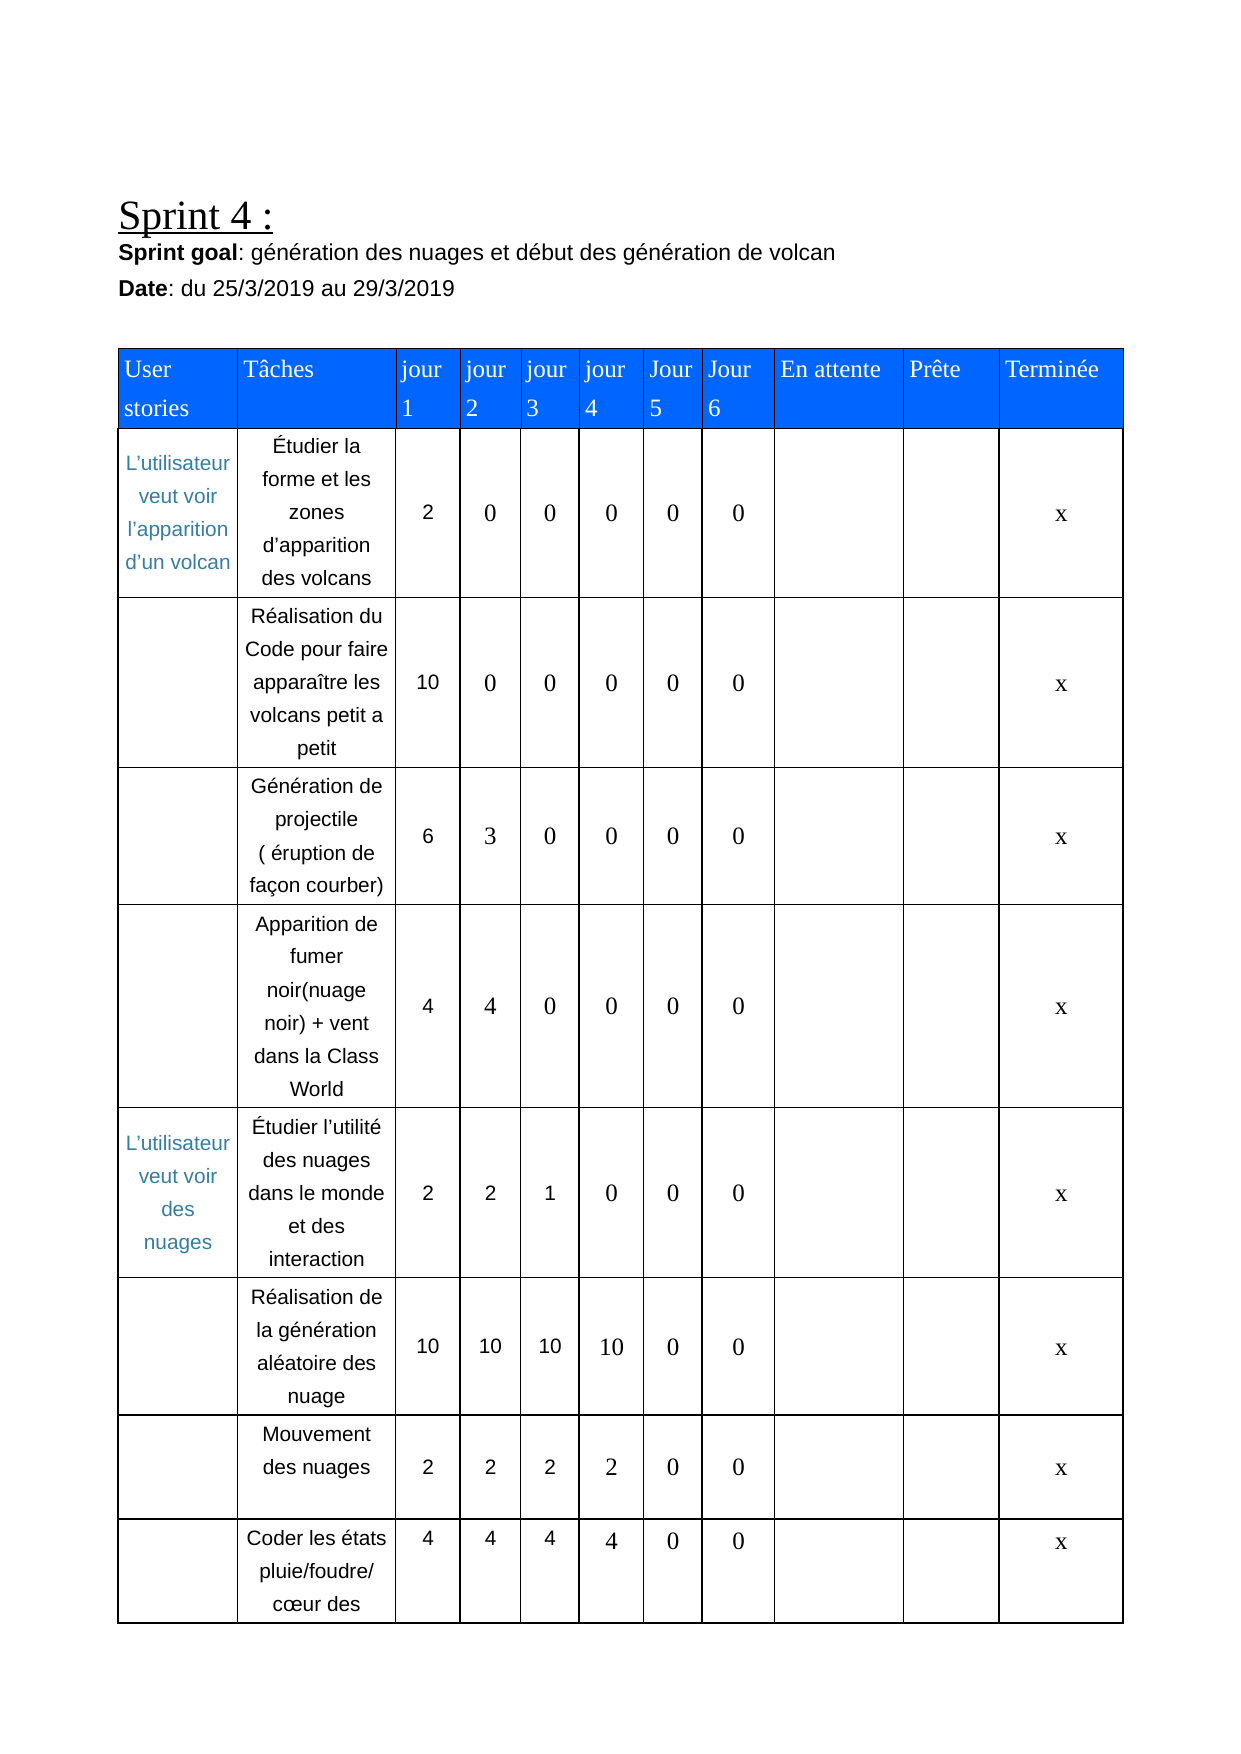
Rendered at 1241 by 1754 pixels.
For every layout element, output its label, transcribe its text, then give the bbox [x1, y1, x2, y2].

table_cell [775, 1278, 903, 1414]
text Sprint 4 : [118, 191, 1122, 239]
table_cell [904, 1520, 998, 1622]
table_cell x [1000, 1520, 1122, 1622]
table_header Prête [904, 349, 999, 428]
table_cell [904, 1108, 998, 1277]
table_cell 10 [461, 1278, 520, 1414]
table_cell x [1000, 598, 1122, 766]
table_cell 0 [703, 905, 774, 1107]
table_cell 0 [644, 905, 701, 1107]
table_cell 6 [396, 768, 459, 903]
table_cell 2 [461, 1108, 520, 1277]
table_cell 2 [396, 1108, 459, 1277]
table_cell L’utilisateur veut voir des nuages [119, 1108, 237, 1277]
table_cell 0 [580, 1108, 643, 1277]
table_cell 0 [580, 768, 643, 903]
table_cell 0 [521, 905, 578, 1107]
table_cell 4 [461, 1520, 520, 1622]
table_cell 0 [703, 1416, 774, 1518]
table_cell [904, 429, 998, 596]
table_cell 4 [580, 1520, 643, 1622]
table_cell x [1000, 1278, 1122, 1414]
table_cell 10 [396, 598, 459, 766]
table_cell 10 [580, 1278, 643, 1414]
table_header Jour 6 [703, 349, 774, 428]
table_cell 0 [703, 1278, 774, 1414]
table_cell [904, 598, 998, 766]
table_cell [119, 768, 237, 903]
table_cell [775, 905, 903, 1107]
table_header jour 2 [461, 349, 521, 428]
table_cell 10 [396, 1278, 459, 1414]
table_cell 0 [703, 429, 774, 596]
table_cell 0 [644, 429, 701, 596]
table_cell 2 [396, 429, 459, 596]
table_cell 0 [644, 1278, 701, 1414]
table_cell 0 [461, 598, 520, 766]
table_cell 4 [396, 1520, 459, 1622]
table_cell [904, 768, 998, 903]
table_cell Coder les états pluie/foudre/ cœur des [238, 1520, 395, 1622]
table_cell [775, 429, 903, 596]
table_cell [119, 1520, 237, 1622]
table_header jour 4 [580, 349, 643, 428]
table_cell 0 [644, 1520, 701, 1622]
table_cell 0 [703, 1108, 774, 1277]
table_header Tâches [238, 349, 396, 428]
table_cell x [1000, 1108, 1122, 1277]
table_cell [775, 1520, 903, 1622]
table_cell Étudier l’utilité des nuages dans le monde et des interaction [238, 1108, 395, 1277]
table_cell [775, 1108, 903, 1277]
table_cell 0 [521, 429, 578, 596]
table_cell Réalisation de la génération aléatoire des nuage [238, 1278, 395, 1414]
table_cell 0 [703, 598, 774, 766]
table_header Jour 5 [644, 349, 702, 428]
table_cell 0 [580, 429, 643, 596]
table_header jour 1 [397, 349, 460, 428]
table_cell Mouvement des nuages [238, 1416, 395, 1518]
table_cell 0 [644, 1416, 701, 1518]
table_cell Génération de projectile ( éruption de façon courber) [238, 768, 395, 903]
table_cell [904, 1278, 998, 1414]
table_cell x [1000, 905, 1122, 1107]
table_header En attente [775, 349, 903, 428]
table_cell 0 [461, 429, 520, 596]
table_cell 1 [521, 1108, 578, 1277]
table_cell 0 [521, 768, 578, 903]
table_cell Étudier la forme et les zones d’apparition des volcans [238, 429, 395, 596]
table_cell x [1000, 768, 1122, 903]
table_cell 10 [521, 1278, 578, 1414]
table_cell 4 [521, 1520, 578, 1622]
table_cell [775, 1416, 903, 1518]
table_cell 0 [644, 768, 701, 903]
table_cell 0 [644, 1108, 701, 1277]
table_cell 2 [521, 1416, 578, 1518]
table_cell [119, 598, 237, 766]
table_cell 4 [396, 905, 459, 1107]
table_cell 2 [396, 1416, 459, 1518]
table_cell x [1000, 429, 1122, 596]
table_header jour 3 [522, 349, 579, 428]
table_cell [775, 598, 903, 766]
table_cell [904, 1416, 998, 1518]
table_cell 2 [580, 1416, 643, 1518]
table_cell 0 [580, 598, 643, 766]
text Sprint goal: génération des nuages et début des génération de volcan Date: du 25/3/2019 au 29/3/2019 [118, 239, 1122, 301]
table_header User stories [119, 349, 237, 428]
table_cell [775, 768, 903, 903]
table_cell 2 [461, 1416, 520, 1518]
table_header Terminée [1000, 349, 1123, 428]
table_cell [119, 1416, 237, 1518]
table_cell L’utilisateur veut voir l’apparition d’un volcan [119, 429, 237, 596]
table_cell Réalisation du Code pour faire apparaître les volcans petit a petit [238, 598, 395, 766]
table_cell 0 [703, 1520, 774, 1622]
table_cell x [1000, 1416, 1122, 1518]
table_cell 0 [580, 905, 643, 1107]
table_cell 0 [521, 598, 578, 766]
table_cell [119, 1278, 237, 1414]
table_cell 3 [461, 768, 520, 903]
table_cell 4 [461, 905, 520, 1107]
table_cell 0 [703, 768, 774, 903]
table_cell [119, 905, 237, 1107]
table_cell 0 [644, 598, 701, 766]
table_cell [904, 905, 998, 1107]
table_cell Apparition de fumer noir(nuage noir) + vent dans la Class World [238, 905, 395, 1107]
